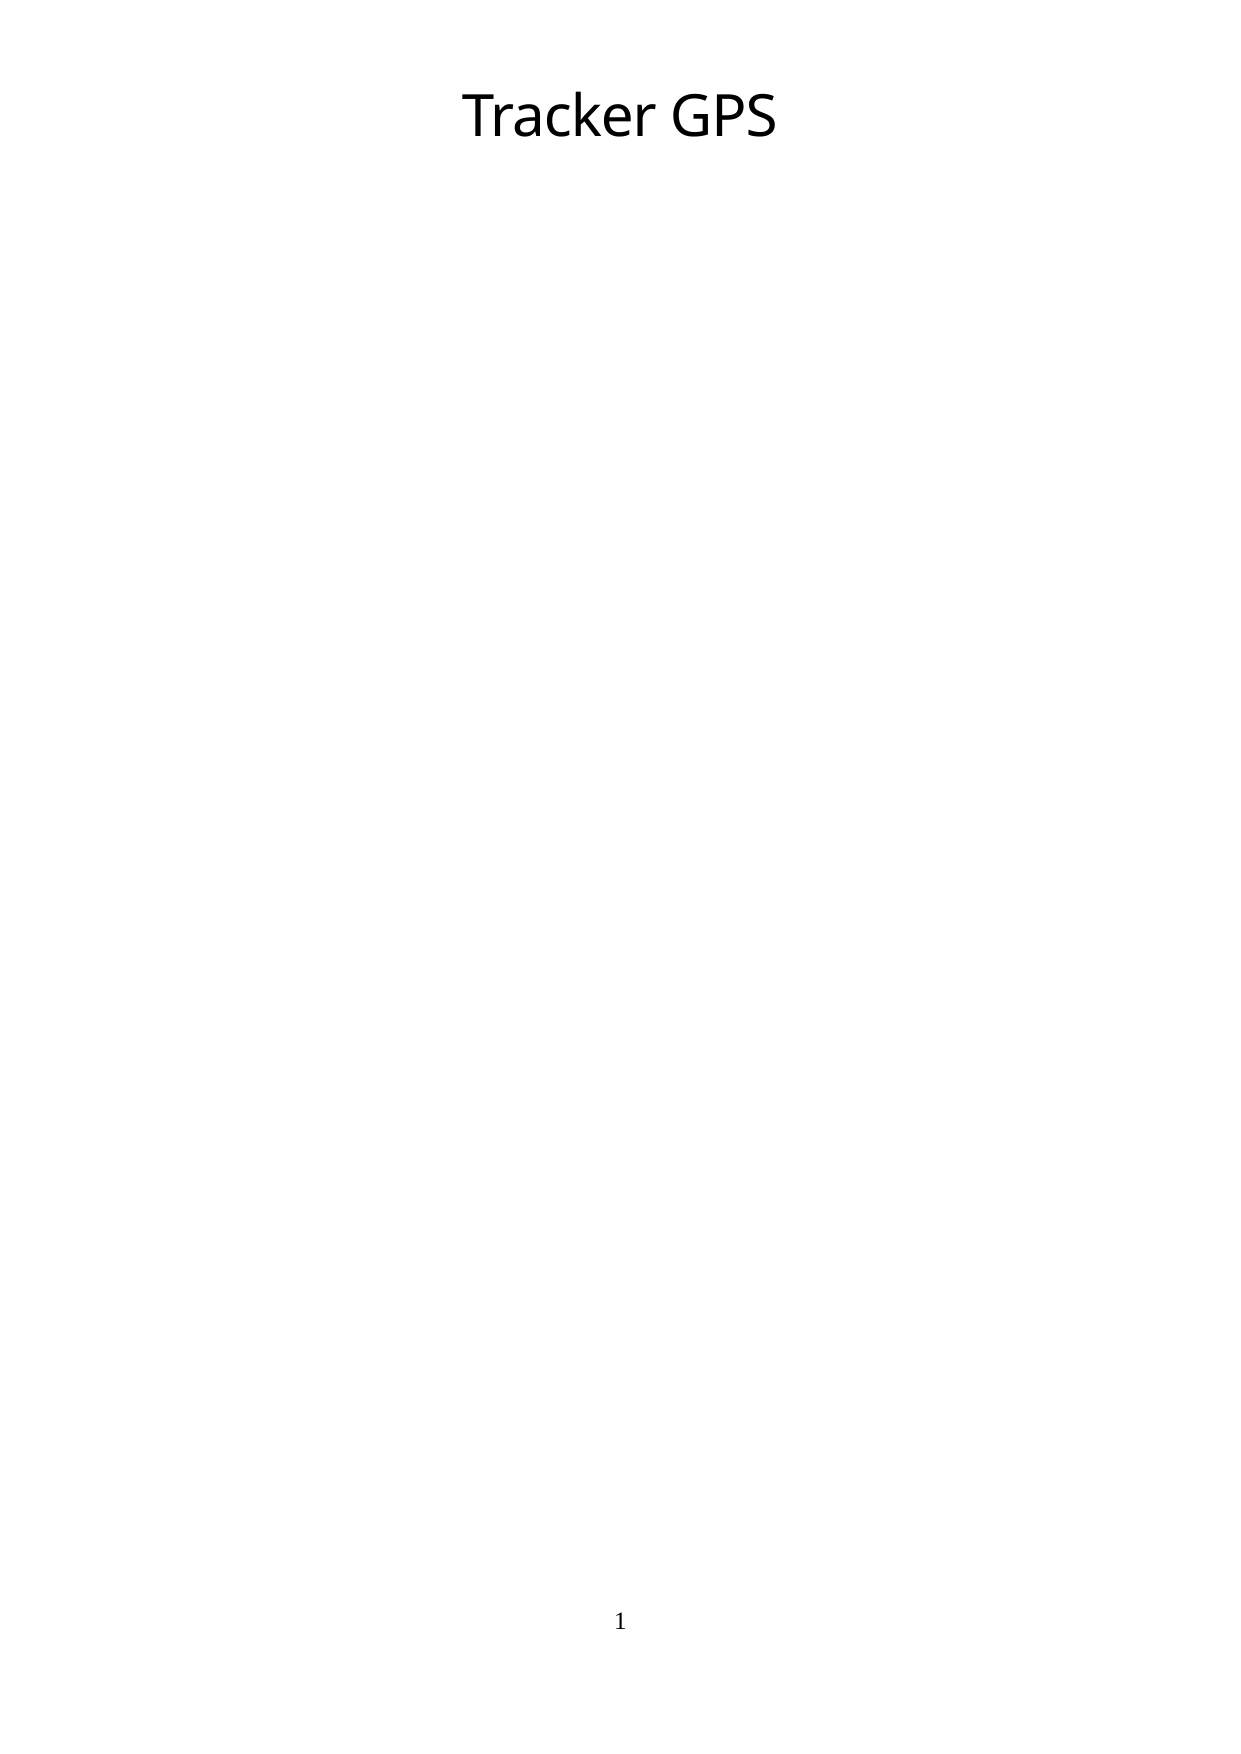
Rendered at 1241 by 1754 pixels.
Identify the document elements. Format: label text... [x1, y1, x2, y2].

text Tracker GPS [148, 74, 1092, 153]
